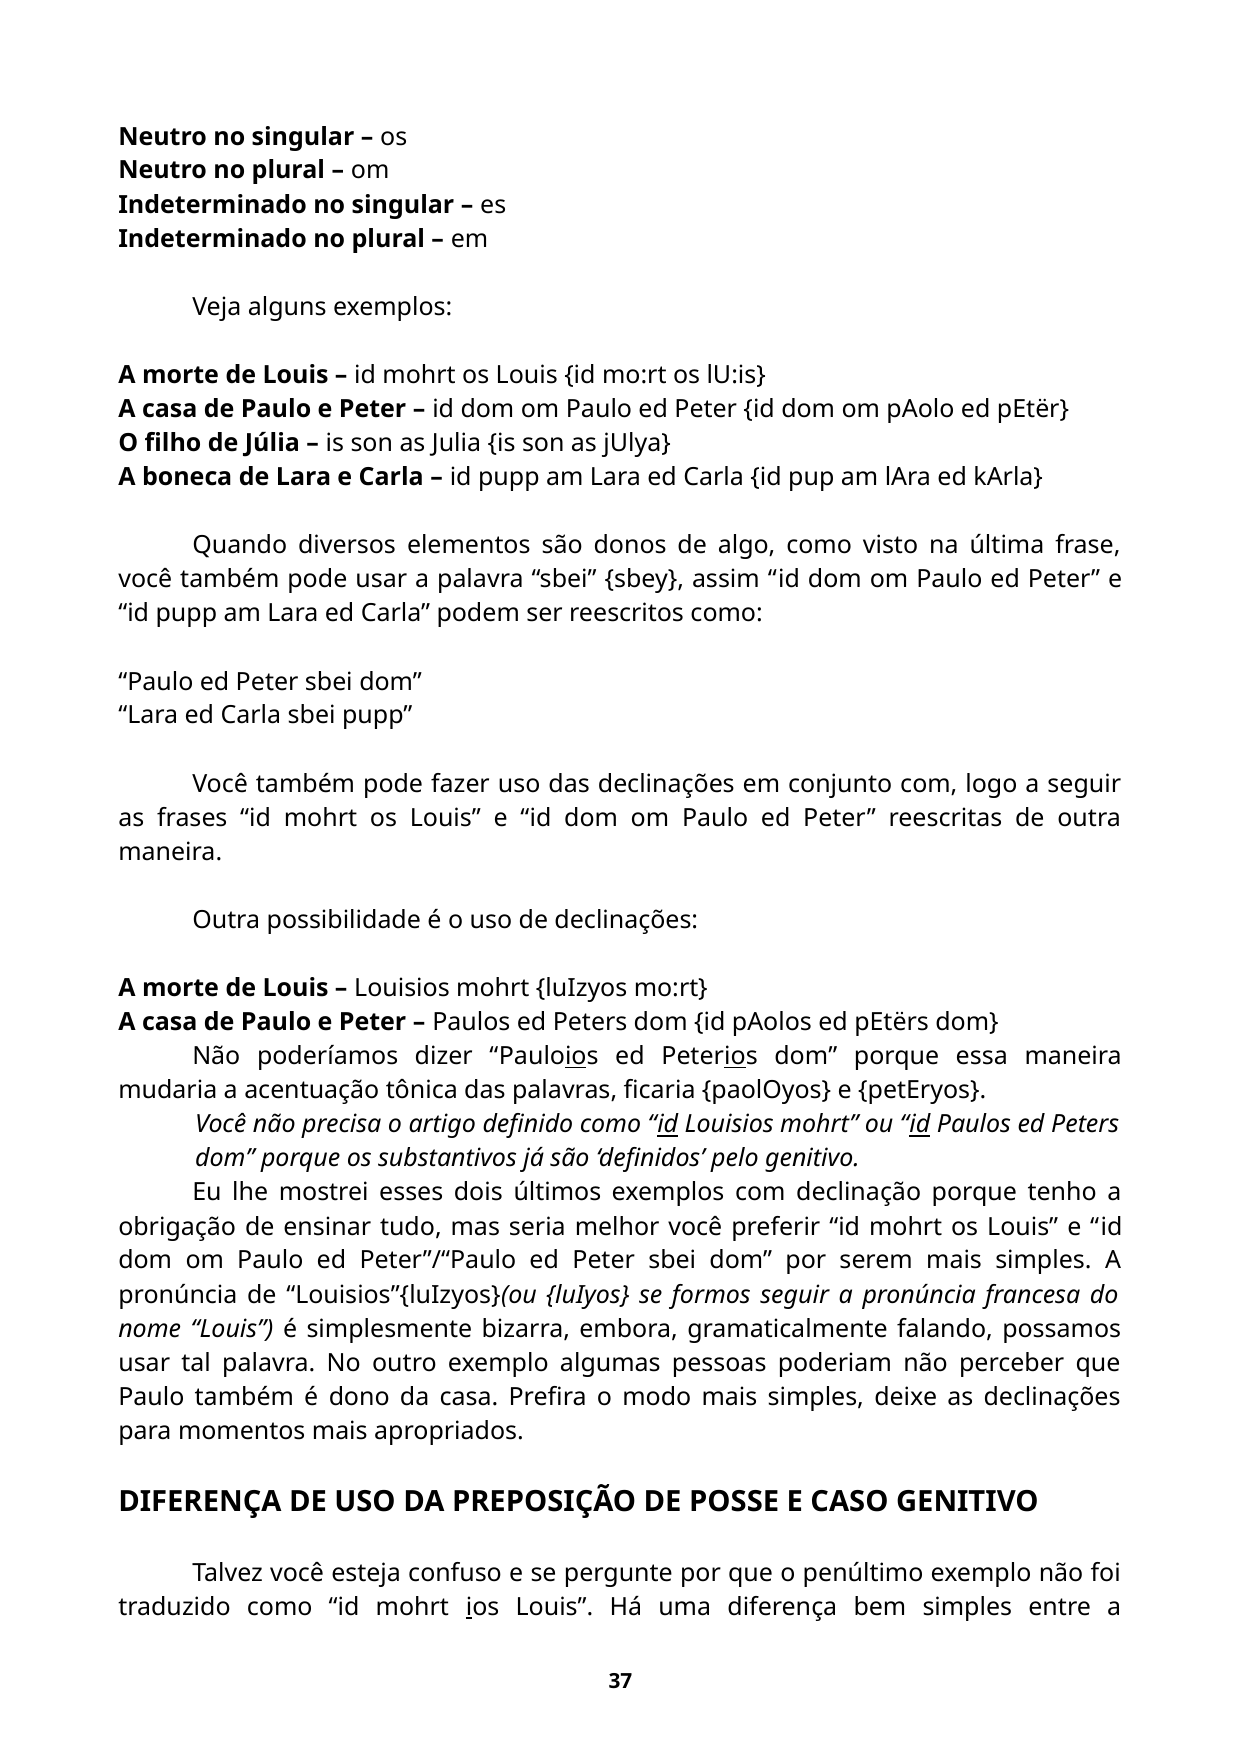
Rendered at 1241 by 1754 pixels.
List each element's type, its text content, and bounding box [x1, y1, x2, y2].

text Outra possibilidade é o uso de declinações: [118, 902, 1122, 936]
subtitle DIFERENÇA DE USO DA PREPOSIÇÃO DE POSSE E CASO GENITIVO [118, 1481, 1122, 1520]
text A boneca de Lara e Carla – id pupp am Lara ed Carla {id pup am lAra ed kArla} [118, 459, 1122, 493]
text Quando diversos elementos são donos de algo, como visto na última frase, você também pode usar a palavra “sbei” {sbey}, assim “id dom om Paulo ed Peter” e “id pupp am Lara ed Carla” podem ser reescritos como: [118, 527, 1122, 629]
text Talvez você esteja confuso e se pergunte por que o penúltimo exemplo não foi traduzido como “id mohrt ios Louis”. Há uma diferença bem simples entre a [118, 1554, 1122, 1622]
text A casa de Paulo e Peter – id dom om Paulo ed Peter {id dom om pAolo ed pEtër} [118, 391, 1122, 425]
text Neutro no plural – om [118, 152, 1122, 186]
text Neutro no singular – os [118, 118, 1122, 152]
text Veja alguns exemplos: [118, 288, 1122, 322]
text “Paulo ed Peter sbei dom” [118, 663, 1122, 697]
text A morte de Louis – id mohrt os Louis {id mo:rt os lU:is} [118, 357, 1122, 391]
text Você não precisa o artigo definido como “id Louisios mohrt” ou “id Paulos ed Peters dom” porque os substantivos já são ‘definidos’ pelo genitivo. [195, 1106, 1122, 1174]
text O filho de Júlia – is son as Julia {is son as jUlya} [118, 425, 1122, 459]
text “Lara ed Carla sbei pupp” [118, 697, 1122, 731]
text A casa de Paulo e Peter – Paulos ed Peters dom {id pAolos ed pEtërs dom} [118, 1004, 1122, 1038]
text Eu lhe mostrei esses dois últimos exemplos com declinação porque tenho a obrigação de ensinar tudo, mas seria melhor você preferir “id mohrt os Louis” e “id dom om Paulo ed Peter”/“Paulo ed Peter sbei dom” por serem mais simples. A pronúncia de “Louisios”{luIzyos}(ou {luIyos} se formos seguir a pronúncia francesa do nome “Louis”) é simplesmente bizarra, embora, gramaticalmente falando, possamos usar tal palavra. No outro exemplo algumas pessoas poderiam não perceber que Paulo também é dono da casa. Prefira o modo mais simples, deixe as declinações para momentos mais apropriados. [118, 1174, 1122, 1447]
text Você também pode fazer uso das declinações em conjunto com, logo a seguir as frases “id mohrt os Louis” e “id dom om Paulo ed Peter” reescritas de outra maneira. [118, 765, 1122, 867]
text Não poderíamos dizer “Pauloios ed Peterios dom” porque essa maneira mudaria a acentuação tônica das palavras, ficaria {paolOyos} e {petEryos}. [118, 1038, 1122, 1106]
text Indeterminado no singular – es [118, 186, 1122, 220]
text A morte de Louis – Louisios mohrt {luIzyos mo:rt} [118, 970, 1122, 1004]
text Indeterminado no plural – em [118, 220, 1122, 254]
